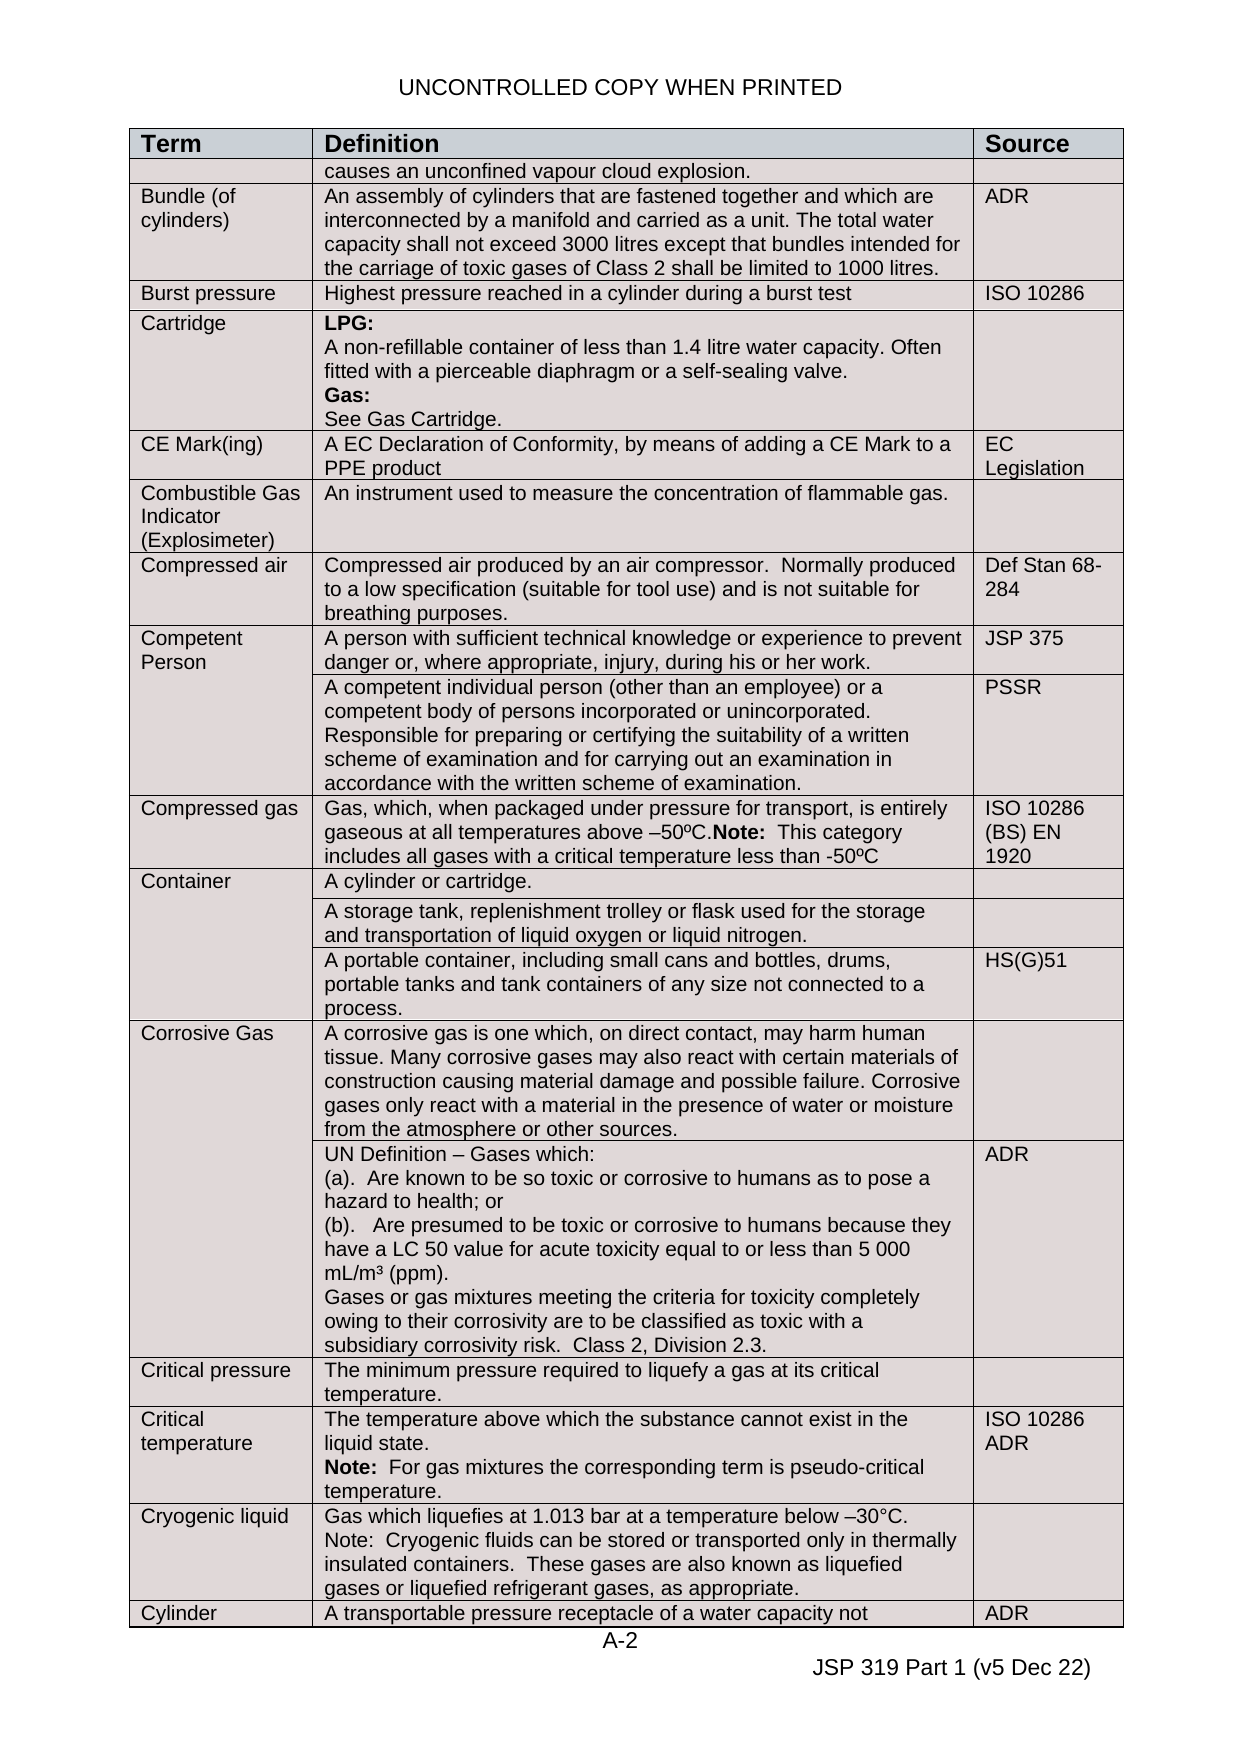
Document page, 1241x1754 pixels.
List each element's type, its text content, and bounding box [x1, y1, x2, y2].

table_cell Gas, which, when packaged under pressure for transport, is entirely gaseous at all temperatures above –50ºC.Note: This category includes all gases with a critical temperature less than -50ºC [313, 796, 973, 868]
table_cell Cartridge [130, 311, 312, 430]
table_cell Highest pressure reached in a cylinder during a burst test [313, 281, 973, 309]
table_cell [130, 159, 312, 183]
table_cell Compressed gas [130, 796, 312, 868]
table_cell ISO 10286 [974, 281, 1123, 309]
table_cell Container [130, 869, 312, 1019]
table_cell [974, 480, 1123, 552]
table_cell A storage tank, replenishment trolley or flask used for the storage and transportation of liquid oxygen or liquid nitrogen. [313, 899, 973, 947]
table_cell CE Mark(ing) [130, 431, 312, 479]
table_cell A portable container, including small cans and bottles, drums, portable tanks and tank containers of any size not connected to a process. [313, 948, 973, 1019]
table_cell Critical temperature [130, 1407, 312, 1503]
table_cell causes an unconfined vapour cloud explosion. [313, 159, 973, 183]
table_cell The temperature above which the substance cannot exist in the liquid state. Note: For gas mixtures the corresponding term is pseudo-critical temperature. [313, 1407, 973, 1503]
table_cell [974, 899, 1123, 947]
table_cell A cylinder or cartridge. [313, 869, 973, 898]
table_cell Def Stan 68-284 [974, 553, 1123, 625]
table_cell EC Legislation [974, 431, 1123, 479]
table_cell Gas which liquefies at 1.013 bar at a temperature below –30°C. Note: Cryogenic fluids can be stored or transported only in thermally insulated containers. These gases are also known as liquefied gases or liquefied refrigerant gases, as appropriate. [313, 1504, 973, 1600]
table_cell [974, 1021, 1123, 1140]
table_cell [974, 869, 1123, 898]
table_cell Competent Person [130, 626, 312, 795]
table_cell A transportable pressure receptacle of a water capacity not [313, 1601, 973, 1626]
table_cell Corrosive Gas [130, 1021, 312, 1357]
table_header Definition [313, 129, 973, 158]
table_cell A competent individual person (other than an employee) or a competent body of persons incorporated or unincorporated. Responsible for preparing or certifying the suitability of a written scheme of examination and for carrying out an examination in accordance with the written scheme of examination. [313, 675, 973, 795]
table_cell An assembly of cylinders that are fastened together and which are interconnected by a manifold and carried as a unit. The total water capacity shall not exceed 3000 litres except that bundles intended for the carriage of toxic gases of Class 2 shall be limited to 1000 litres. [313, 184, 973, 280]
table_cell JSP 375 [974, 626, 1123, 674]
table_cell Compressed air produced by an air compressor. Normally produced to a low specification (suitable for tool use) and is not suitable for breathing purposes. [313, 553, 973, 625]
table_header Term [130, 129, 312, 158]
table_cell ADR [974, 1601, 1123, 1626]
table_cell Bundle (of cylinders) [130, 184, 312, 280]
table_cell [974, 159, 1123, 183]
table_header Source [974, 129, 1123, 158]
table_cell HS(G)51 [974, 948, 1123, 1019]
table_cell Cylinder [130, 1601, 312, 1626]
table_cell ADR [974, 1141, 1123, 1357]
table_cell Cryogenic liquid [130, 1504, 312, 1600]
table_cell LPG: A non-refillable container of less than 1.4 litre water capacity. Often fitted with a pierceable diaphragm or a self-sealing valve. Gas: See Gas Cartridge. [313, 311, 973, 430]
table_cell ISO 10286 (BS) EN 1920 [974, 796, 1123, 868]
table_cell [974, 1358, 1123, 1406]
table_cell Critical pressure [130, 1358, 312, 1406]
table_cell ADR [974, 184, 1123, 280]
table_cell Burst pressure [130, 281, 312, 309]
table_cell Combustible Gas Indicator (Explosimeter) [130, 480, 312, 552]
table_cell A person with sufficient technical knowledge or experience to prevent danger or, where appropriate, injury, during his or her work. [313, 626, 973, 674]
table_cell An instrument used to measure the concentration of flammable gas. [313, 480, 973, 552]
table_cell [974, 1504, 1123, 1600]
table_cell A EC Declaration of Conformity, by means of adding a CE Mark to a PPE product [313, 431, 973, 479]
table_cell PSSR [974, 675, 1123, 795]
table_cell The minimum pressure required to liquefy a gas at its critical temperature. [313, 1358, 973, 1406]
table_cell A corrosive gas is one which, on direct contact, may harm human tissue. Many corrosive gases may also react with certain materials of construction causing material damage and possible failure. Corrosive gases only react with a material in the presence of water or moisture from the atmosphere or other sources. [313, 1021, 973, 1140]
table_cell ISO 10286 ADR [974, 1407, 1123, 1503]
table_cell Compressed air [130, 553, 312, 625]
table_cell [974, 311, 1123, 430]
table_cell UN Definition – Gases which: (a). Are known to be so toxic or corrosive to humans as to pose a hazard to health; or (b). Are presumed to be toxic or corrosive to humans because they have a LC 50 value for acute toxicity equal to or less than 5 000 mL/m³ (ppm). Gases or gas mixtures meeting the criteria for toxicity completely owing to their corrosivity are to be classified as toxic with a subsidiary corrosivity risk. Class 2, Division 2.3. [313, 1141, 973, 1357]
